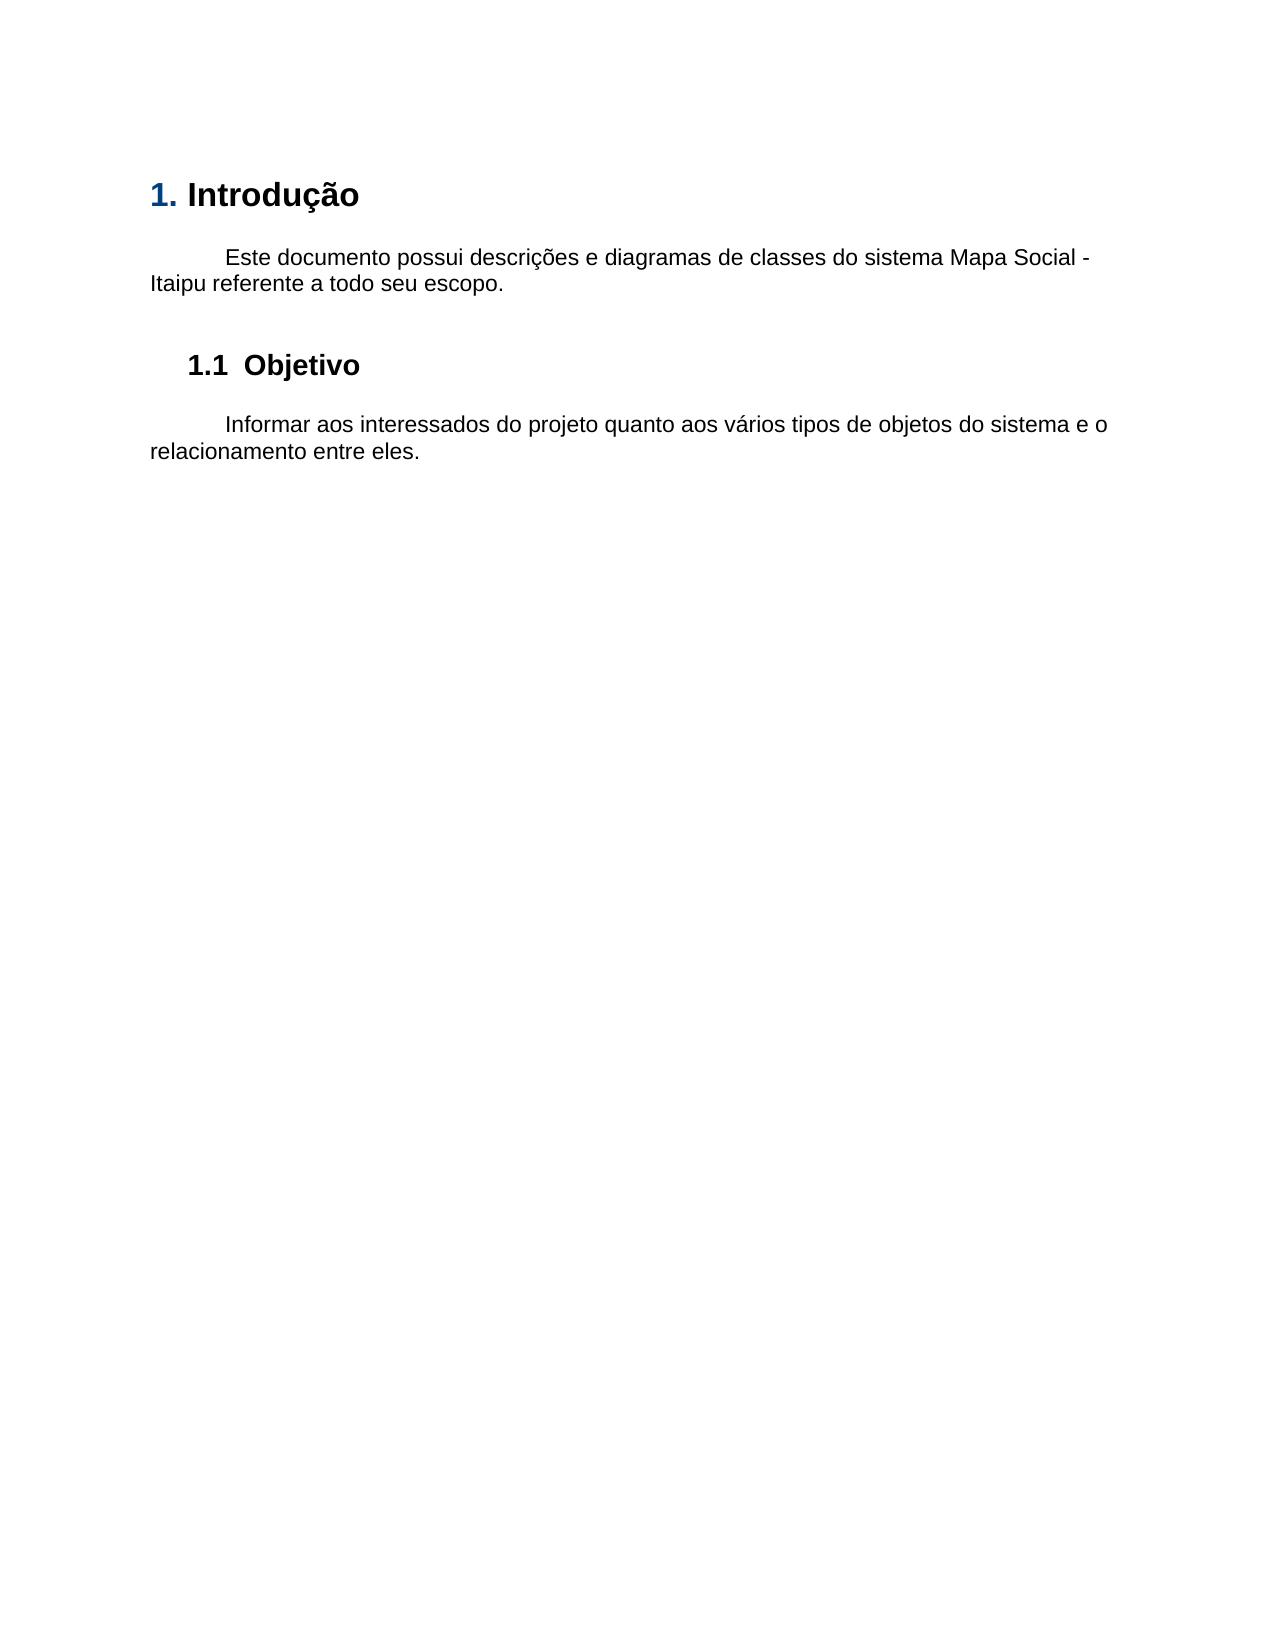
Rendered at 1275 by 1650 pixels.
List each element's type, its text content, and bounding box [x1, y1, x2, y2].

text Informar aos interessados do projeto quanto aos vários tipos de objetos do sistema e o relacionamento entre eles. [150, 411, 1125, 464]
list Objetivo [187, 348, 1125, 381]
list Introdução [150, 175, 1125, 213]
text Este documento possui descrições e diagramas de classes do sistema Mapa Social - Itaipu referente a todo seu escopo. [150, 244, 1125, 296]
